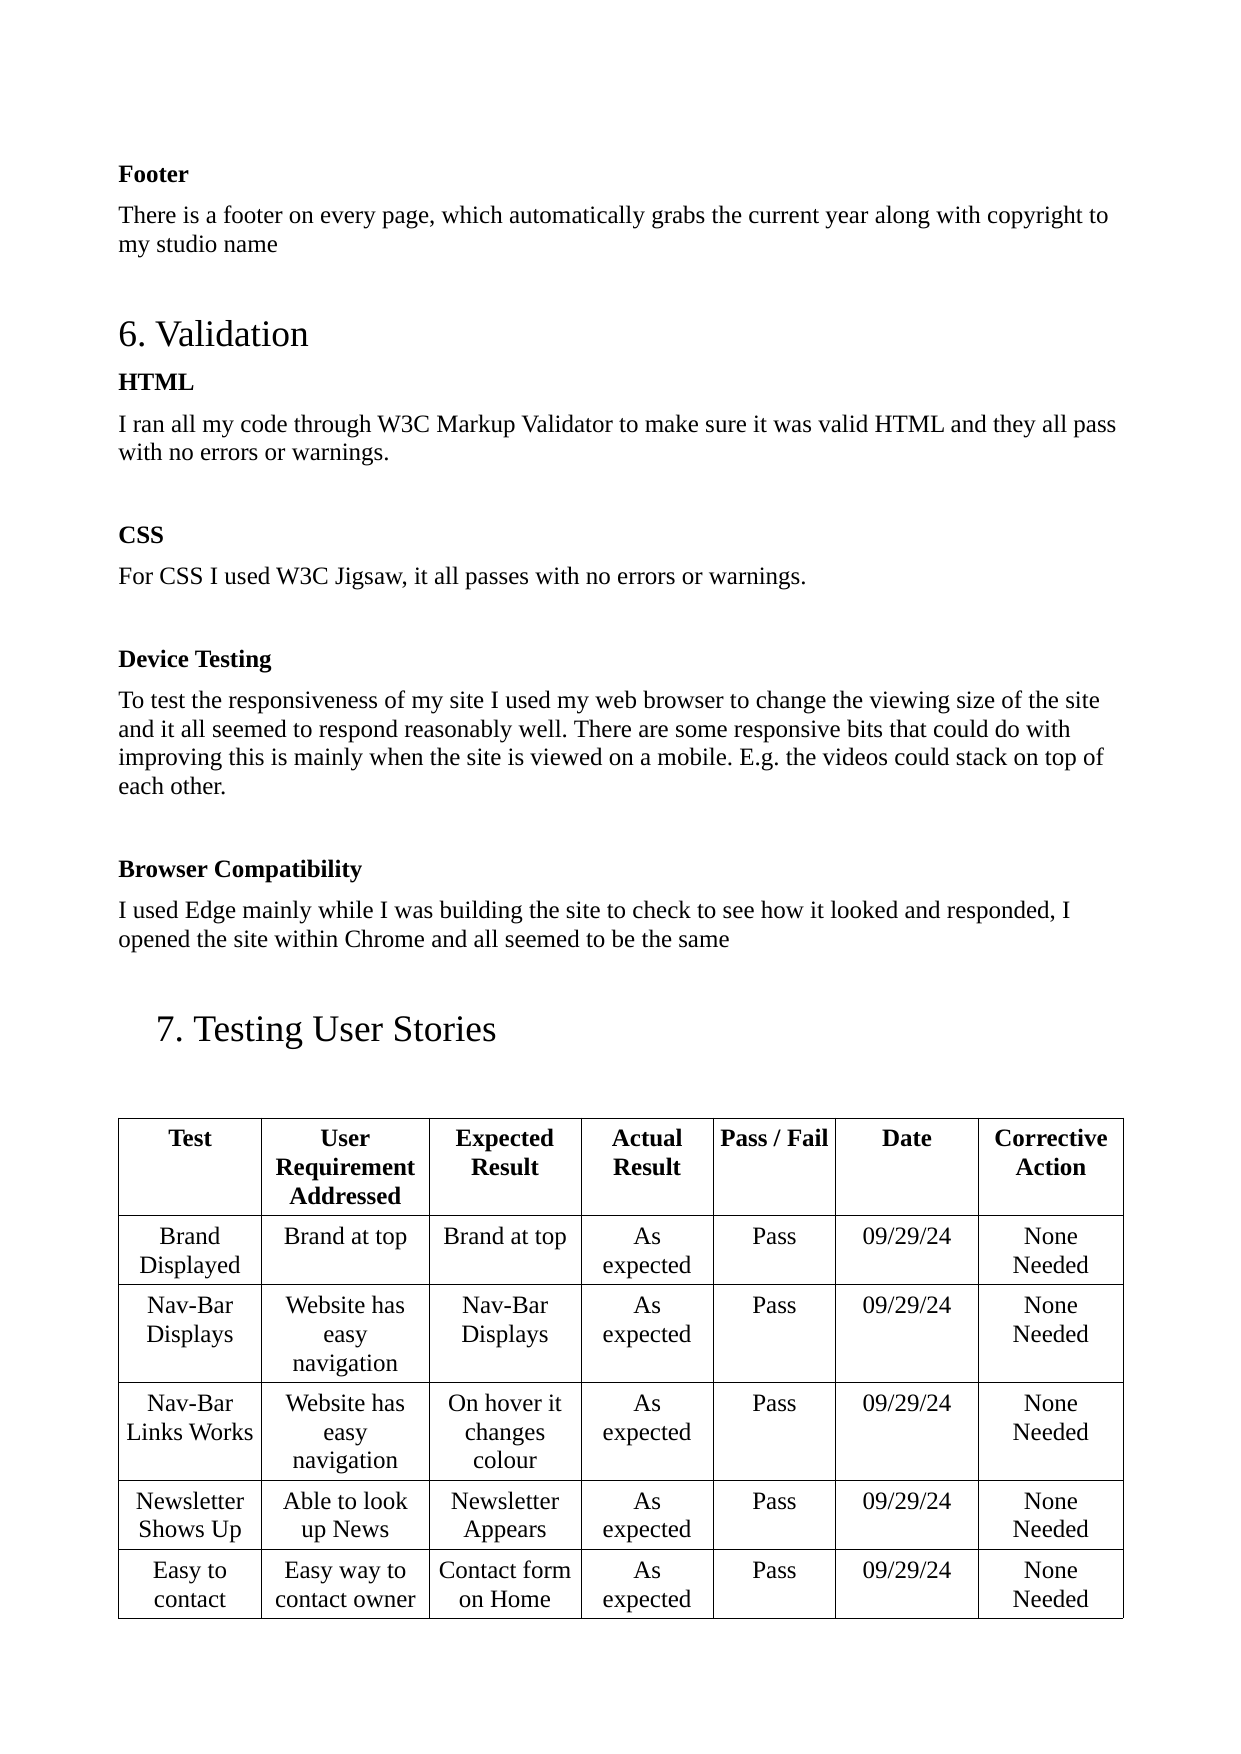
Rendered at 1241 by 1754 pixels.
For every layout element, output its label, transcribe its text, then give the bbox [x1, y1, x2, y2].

table_cell None Needed [979, 1383, 1123, 1480]
text For CSS I used W3C Jigsaw, it all passes with no errors or warnings. [118, 561, 1122, 590]
table_header Expected Result [430, 1119, 581, 1215]
text Browser Compatibility [118, 854, 1122, 882]
table_cell Brand Displayed [119, 1216, 261, 1284]
table_cell None Needed [979, 1216, 1123, 1284]
table_cell As expected [582, 1550, 713, 1618]
table_cell Website has easy navigation [262, 1285, 429, 1382]
text 6. Validation [118, 312, 1122, 355]
text To test the responsiveness of my site I used my web browser to change the viewing size of the site and it all seemed to respond reasonably well. There are some responsive bits that could do with improving this is mainly when the site is viewed on a mobile. E.g. the videos could stack on top of each other. [118, 685, 1122, 800]
table_header Test [119, 1119, 261, 1215]
table_cell Newsletter Appears [430, 1481, 581, 1549]
text HTML [118, 367, 1122, 396]
table_cell As expected [582, 1481, 713, 1549]
table_cell Pass [714, 1481, 835, 1549]
table_cell Pass [714, 1383, 835, 1480]
table_cell Contact form on Home [430, 1550, 581, 1618]
table_cell Website has easy navigation [262, 1383, 429, 1480]
text Footer [118, 159, 1122, 188]
table_cell None Needed [979, 1285, 1123, 1382]
table_header Pass / Fail [714, 1119, 835, 1215]
table_cell Able to look up News [262, 1481, 429, 1549]
table_cell Easy way to contact owner [262, 1550, 429, 1618]
text I ran all my code through W3C Markup Validator to make sure it was valid HTML and they all pass with no errors or warnings. [118, 409, 1122, 466]
table_cell Brand at top [430, 1216, 581, 1284]
text CSS [118, 520, 1122, 549]
table_cell Easy to contact [119, 1550, 261, 1618]
table_cell As expected [582, 1216, 713, 1284]
table_cell 29/09/24 [836, 1285, 978, 1382]
table_cell As expected [582, 1285, 713, 1382]
table_header Date [836, 1119, 978, 1215]
table_cell 29/09/24 [836, 1550, 978, 1618]
table_cell Pass [714, 1550, 835, 1618]
table_cell Nav-Bar Links Works [119, 1383, 261, 1480]
table_cell Pass [714, 1285, 835, 1382]
table_cell None Needed [979, 1481, 1123, 1549]
table_cell Brand at top [262, 1216, 429, 1284]
table_header User Requirement Addressed [262, 1119, 429, 1215]
table_header Corrective Action [979, 1119, 1123, 1215]
table_cell Nav-Bar Displays [119, 1285, 261, 1382]
text Device Testing [118, 644, 1122, 672]
table_cell None Needed [979, 1550, 1123, 1618]
table_cell As expected [582, 1383, 713, 1480]
table_cell 29/09/24 [836, 1481, 978, 1549]
table_cell 29/09/24 [836, 1216, 978, 1284]
text There is a footer on every page, which automatically grabs the current year along with copyright to my studio name [118, 201, 1122, 258]
list Testing User Stories [156, 1006, 1122, 1049]
table_cell On hover it changes colour [430, 1383, 581, 1480]
table_cell 29/09/24 [836, 1383, 978, 1480]
table_cell Newsletter Shows Up [119, 1481, 261, 1549]
table_header Actual Result [582, 1119, 713, 1215]
table_cell Nav-Bar Displays [430, 1285, 581, 1382]
text I used Edge mainly while I was building the site to check to see how it looked and responded, I opened the site within Chrome and all seemed to be the same [118, 895, 1122, 952]
table_cell Pass [714, 1216, 835, 1284]
